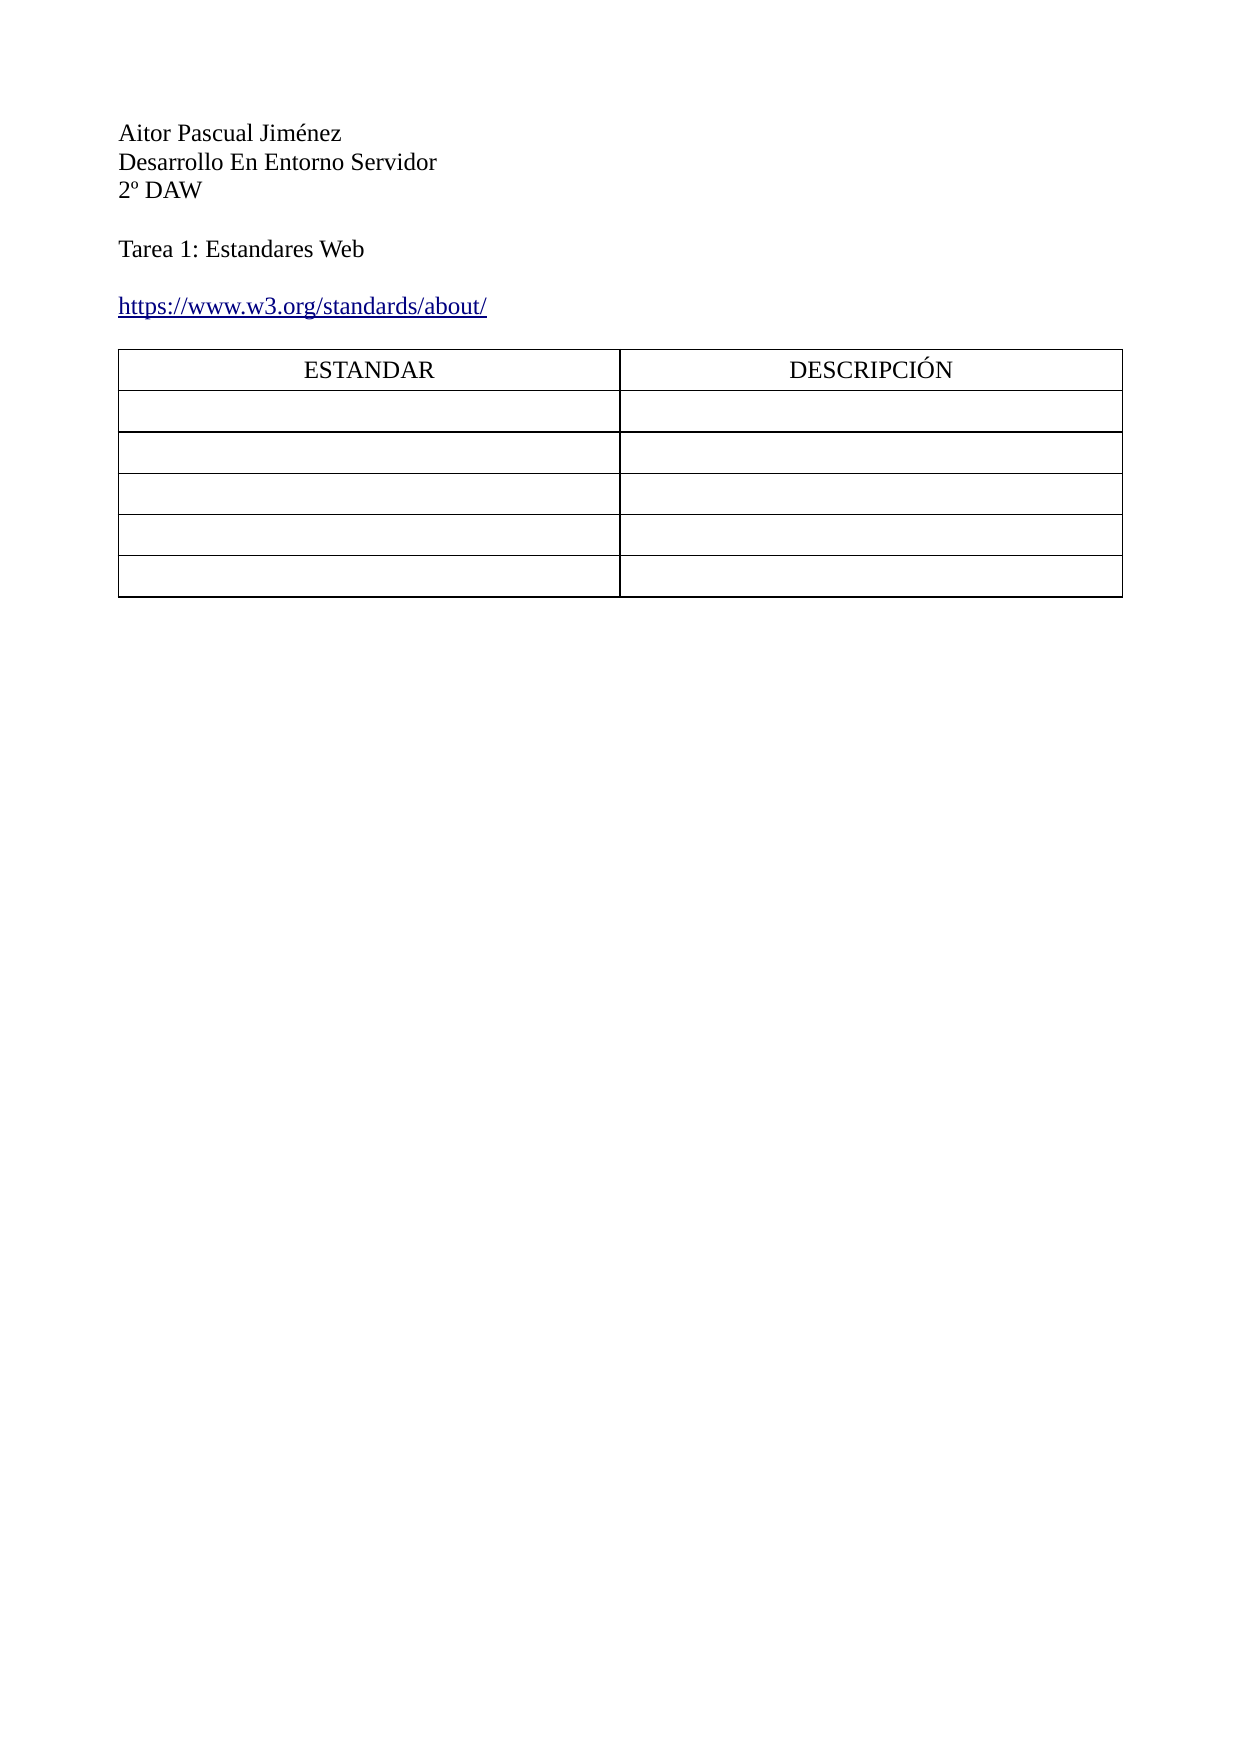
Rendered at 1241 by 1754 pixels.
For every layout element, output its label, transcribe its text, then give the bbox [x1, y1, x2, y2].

table_cell [119, 474, 619, 514]
table_cell [621, 474, 1122, 514]
text https://www.w3.org/standards/about/ [118, 291, 1122, 320]
table_cell [119, 391, 619, 431]
table_cell [621, 433, 1122, 473]
table_cell [119, 515, 619, 555]
table_cell [119, 556, 619, 596]
text Tarea 1: Estandares Web [118, 234, 1122, 263]
table_cell [621, 391, 1122, 431]
table_header ESTANDAR [119, 350, 619, 390]
table_cell [621, 515, 1122, 555]
table_header DESCRIPCIÓN [621, 350, 1122, 390]
table_cell [621, 556, 1122, 596]
table_cell [119, 433, 619, 473]
